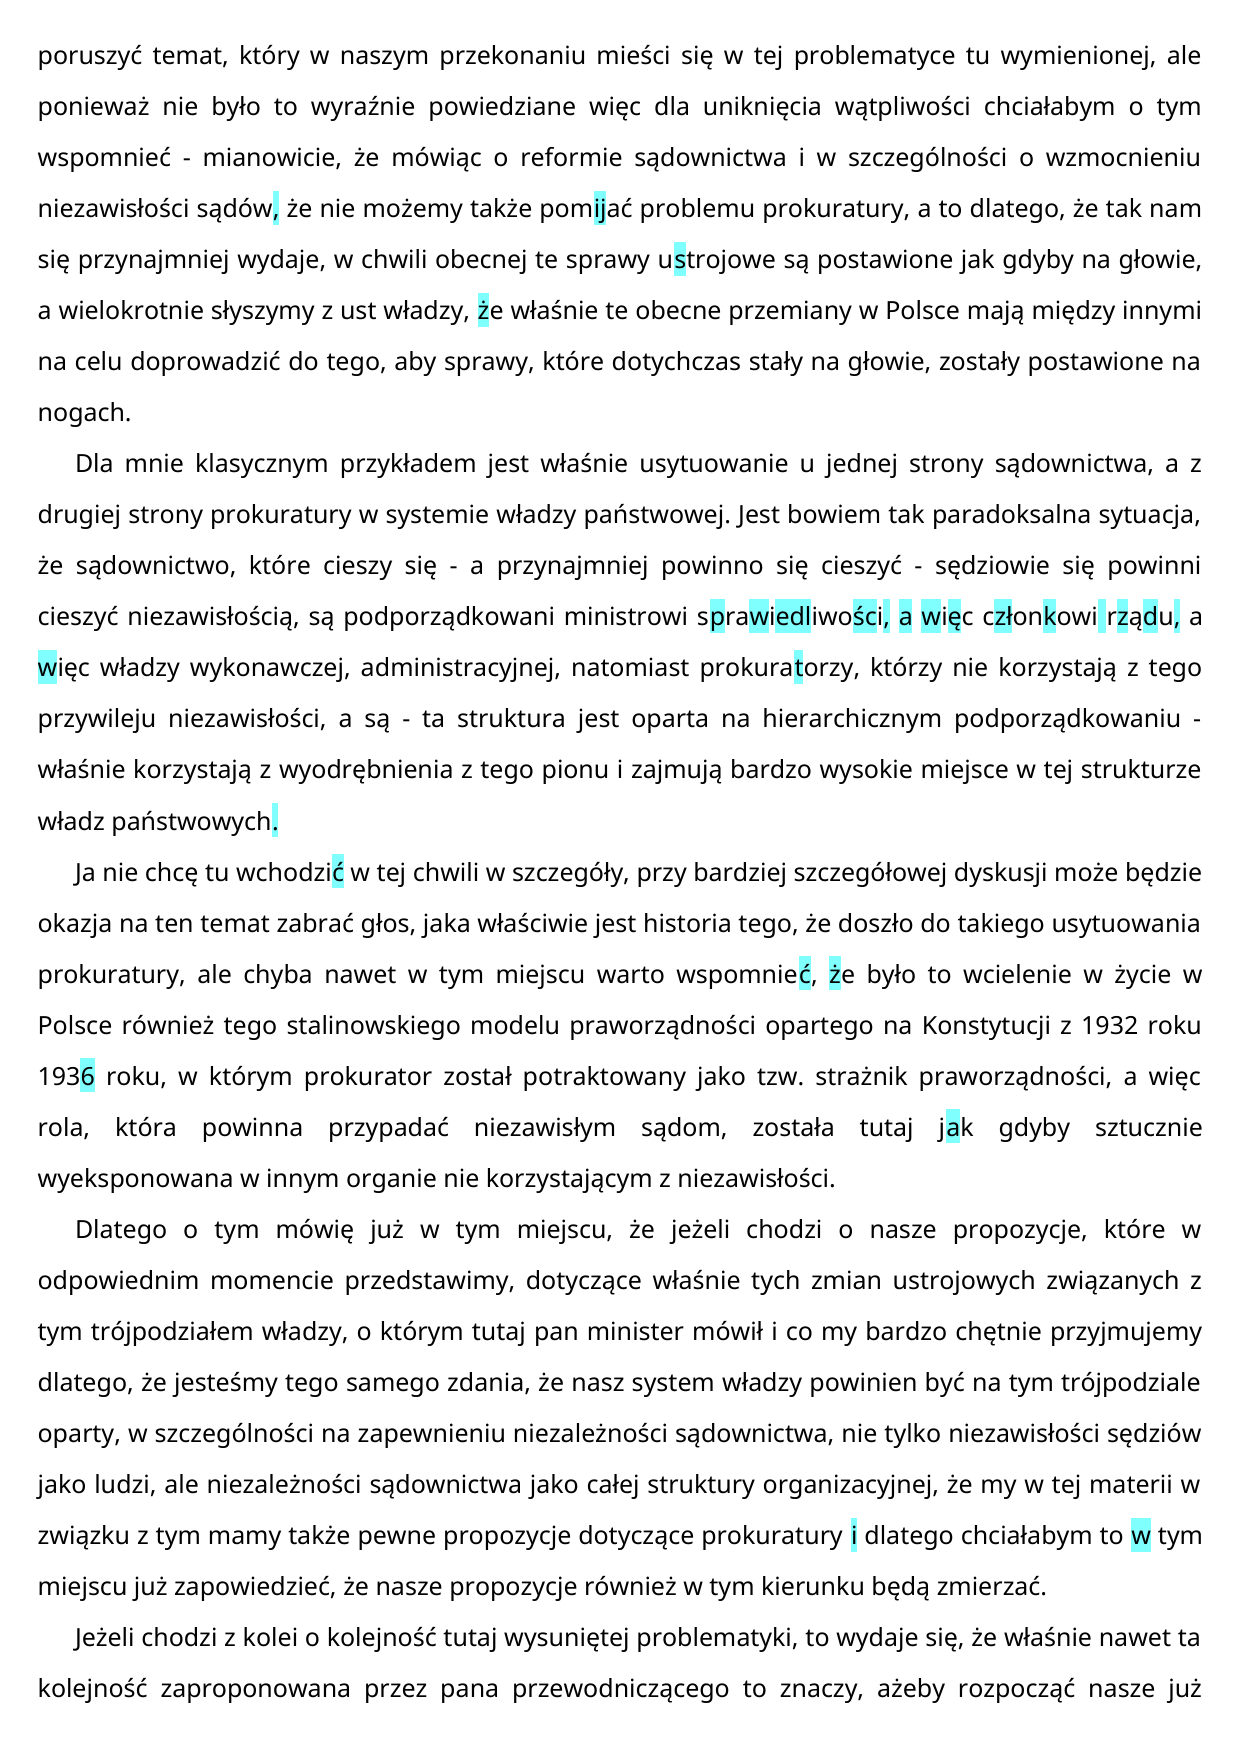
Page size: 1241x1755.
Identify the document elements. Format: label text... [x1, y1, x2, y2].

text Dlatego o tym mówię już w tym miejscu, że jeżeli chodzi o nasze propozycje, które w odpowiednim momencie przedstawimy, dotyczące właśnie tych zmian ustrojowych związanych z tym trójpodziałem władzy, o którym tutaj pan minister mówił i co my bardzo chętnie przyjmujemy dlatego, że jesteśmy tego samego zdania, że nasz system władzy powinien być na tym trójpodziale oparty, w szczególności na zapewnieniu niezależności sądownictwa, nie tylko niezawisłości sędziów jako ludzi, ale niezależności sądownictwa jako całej struktury organizacyjnej, że my w tej materii w związku z tym mamy także pewne propozycje dotyczące prokuratury i dlatego chciałabym to w tym miejscu już zapowiedzieć, że nasze propozycje również w tym kierunku będą zmierzać. [37, 1211, 1203, 1603]
text poruszyć temat, który w naszym przekonaniu mieści się w tej problematyce tu wymienionej, ale ponieważ nie było to wyraźnie powiedziane więc dla uniknięcia wątpliwości chciałabym o tym wspomnieć - mianowicie, że mówiąc o reformie sądownictwa i w szczególności o wzmocnieniu niezawisłości sądów, że nie możemy także pomijać problemu prokuratury, a to dlatego, że tak nam się przynajmniej wydaje, w chwili obecnej te sprawy ustrojowe są postawione jak gdyby na głowie, a wielokrotnie słyszymy z ust władzy, że właśnie te obecne przemiany w Polsce mają między innymi na celu doprowadzić do tego, aby sprawy, które dotychczas stały na głowie, zostały postawione na nogach. [37, 37, 1203, 429]
text Ja nie chcę tu wchodzić w tej chwili w szczegóły, przy bardziej szczegółowej dyskusji może będzie okazja na ten temat zabrać głos, jaka właściwie jest historia tego, że doszło do takiego usytuowania prokuratury, ale chyba nawet w tym miejscu warto wspomnieć, że było to wcielenie w życie w Polsce również tego stalinowskiego modelu praworządności opartego na Konstytucji z 1932 roku 1936 roku, w którym prokurator został potraktowany jako tzw. strażnik praworządności, a więc rola, która powinna przypadać niezawisłym sądom, została tutaj jak gdyby sztucznie wyeksponowana w innym organie nie korzystającym z niezawisłości. [37, 854, 1203, 1194]
text Dla mnie klasycznym przykładem jest właśnie usytuowanie u jednej strony sądownictwa, a z drugiej strony prokuratury w systemie władzy państwowej. Jest bowiem tak paradoksalna sytuacja, że sądownictwo, które cieszy się - a przynajmniej powinno się cieszyć - sędziowie się powinni cieszyć niezawisłością, są podporządkowani ministrowi sprawiedliwości, a więc członkowi rządu, a więc władzy wykonawczej, administracyjnej, natomiast prokuratorzy, którzy nie korzystają z tego przywileju niezawisłości, a są - ta struktura jest oparta na hierarchicznym podporządkowaniu - właśnie korzystają z wyodrębnienia z tego pionu i zajmują bardzo wysokie miejsce w tej strukturze władz państwowych. [37, 446, 1203, 837]
text Jeżeli chodzi z kolei o kolejność tutaj wysuniętej problematyki, to wydaje się, że właśnie nawet ta kolejność zaproponowana przez pana przewodniczącego to znaczy, ażeby rozpocząć nasze już [37, 1620, 1203, 1705]
